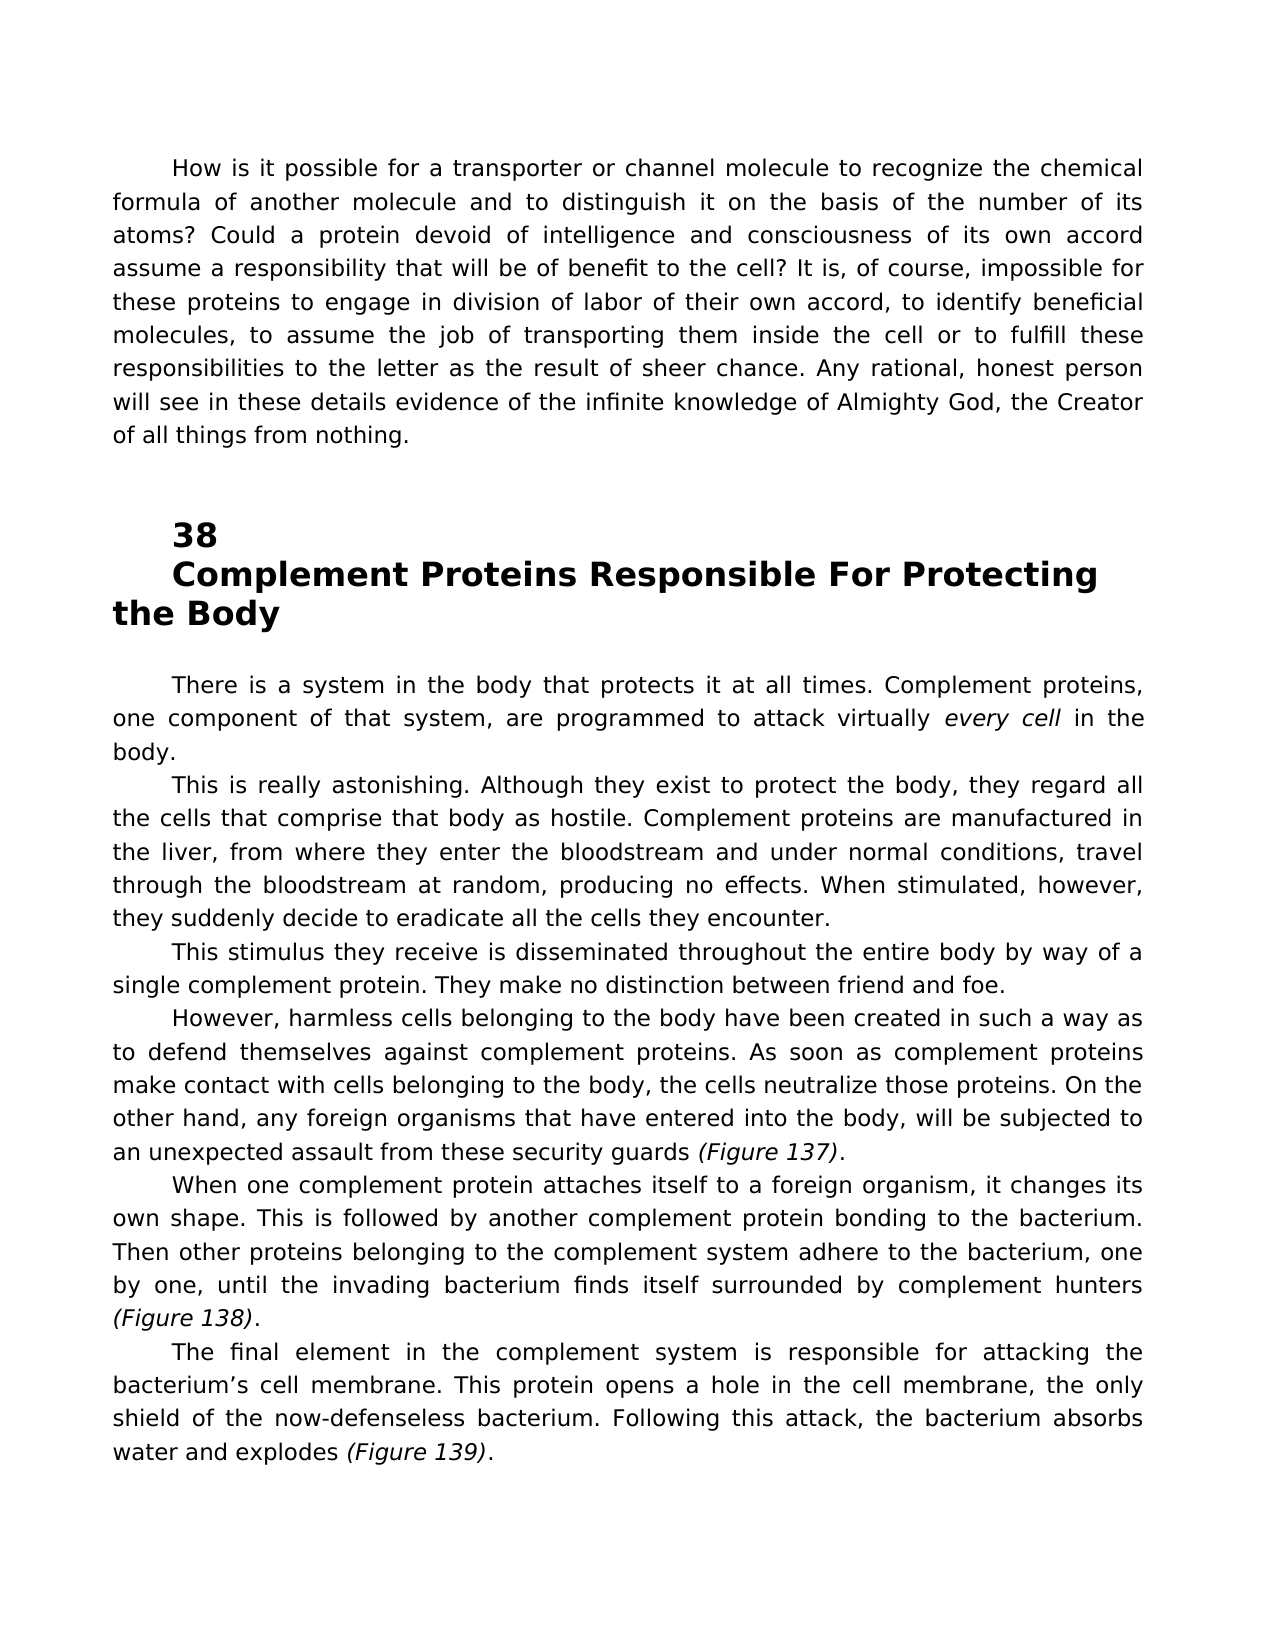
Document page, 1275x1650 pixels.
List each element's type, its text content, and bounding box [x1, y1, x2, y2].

text This stimulus they receive is disseminated throughout the entire body by way of a single complement protein. They make no distinction between friend and foe. [112, 933, 1145, 1000]
text There is a system in the body that protects it at all times. Complement proteins, one component of that system, are programmed to attack virtually every cell in the body. [112, 667, 1145, 767]
text How is it possible for a transporter or channel molecule to recognize the chemical formula of another molecule and to distinguish it on the basis of the number of its atoms? Could a protein devoid of intelligence and consciousness of its own accord assume a responsibility that will be of benefit to the cell? It is, of course, impossible for these proteins to engage in division of labor of their own accord, to identify beneficial molecules, to assume the job of transporting them inside the cell or to fulfill these responsibilities to the letter as the result of sheer chance. Any rational, honest person will see in these details evidence of the infinite knowledge of Almighty God, the Creator of all things from nothing. [112, 150, 1145, 450]
text 38 [112, 517, 1145, 556]
text However, harmless cells belonging to the body have been created in such a way as to defend themselves against complement proteins. As soon as complement proteins make contact with cells belonging to the body, the cells neutralize those proteins. On the other hand, any foreign organisms that have entered into the body, will be subjected to an unexpected assault from these security guards (Figure 137). [112, 1000, 1145, 1167]
text Complement Proteins Responsible For Protecting the Body [112, 556, 1145, 633]
text The final element in the complement system is responsible for attacking the bacterium’s cell membrane. This protein opens a hole in the cell membrane, the only shield of the now-defenseless bacterium. Following this attack, the bacterium absorbs water and explodes (Figure 139). [112, 1333, 1145, 1467]
text This is really astonishing. Although they exist to protect the body, they regard all the cells that comprise that body as hostile. Complement proteins are manufactured in the liver, from where they enter the bloodstream and under normal conditions, travel through the bloodstream at random, producing no effects. When stimulated, however, they suddenly decide to eradicate all the cells they encounter. [112, 767, 1145, 933]
text When one complement protein attaches itself to a foreign organism, it changes its own shape. This is followed by another complement protein bonding to the bacterium. Then other proteins belonging to the complement system adhere to the bacterium, one by one, until the invading bacterium finds itself surrounded by complement hunters (Figure 138). [112, 1167, 1145, 1333]
